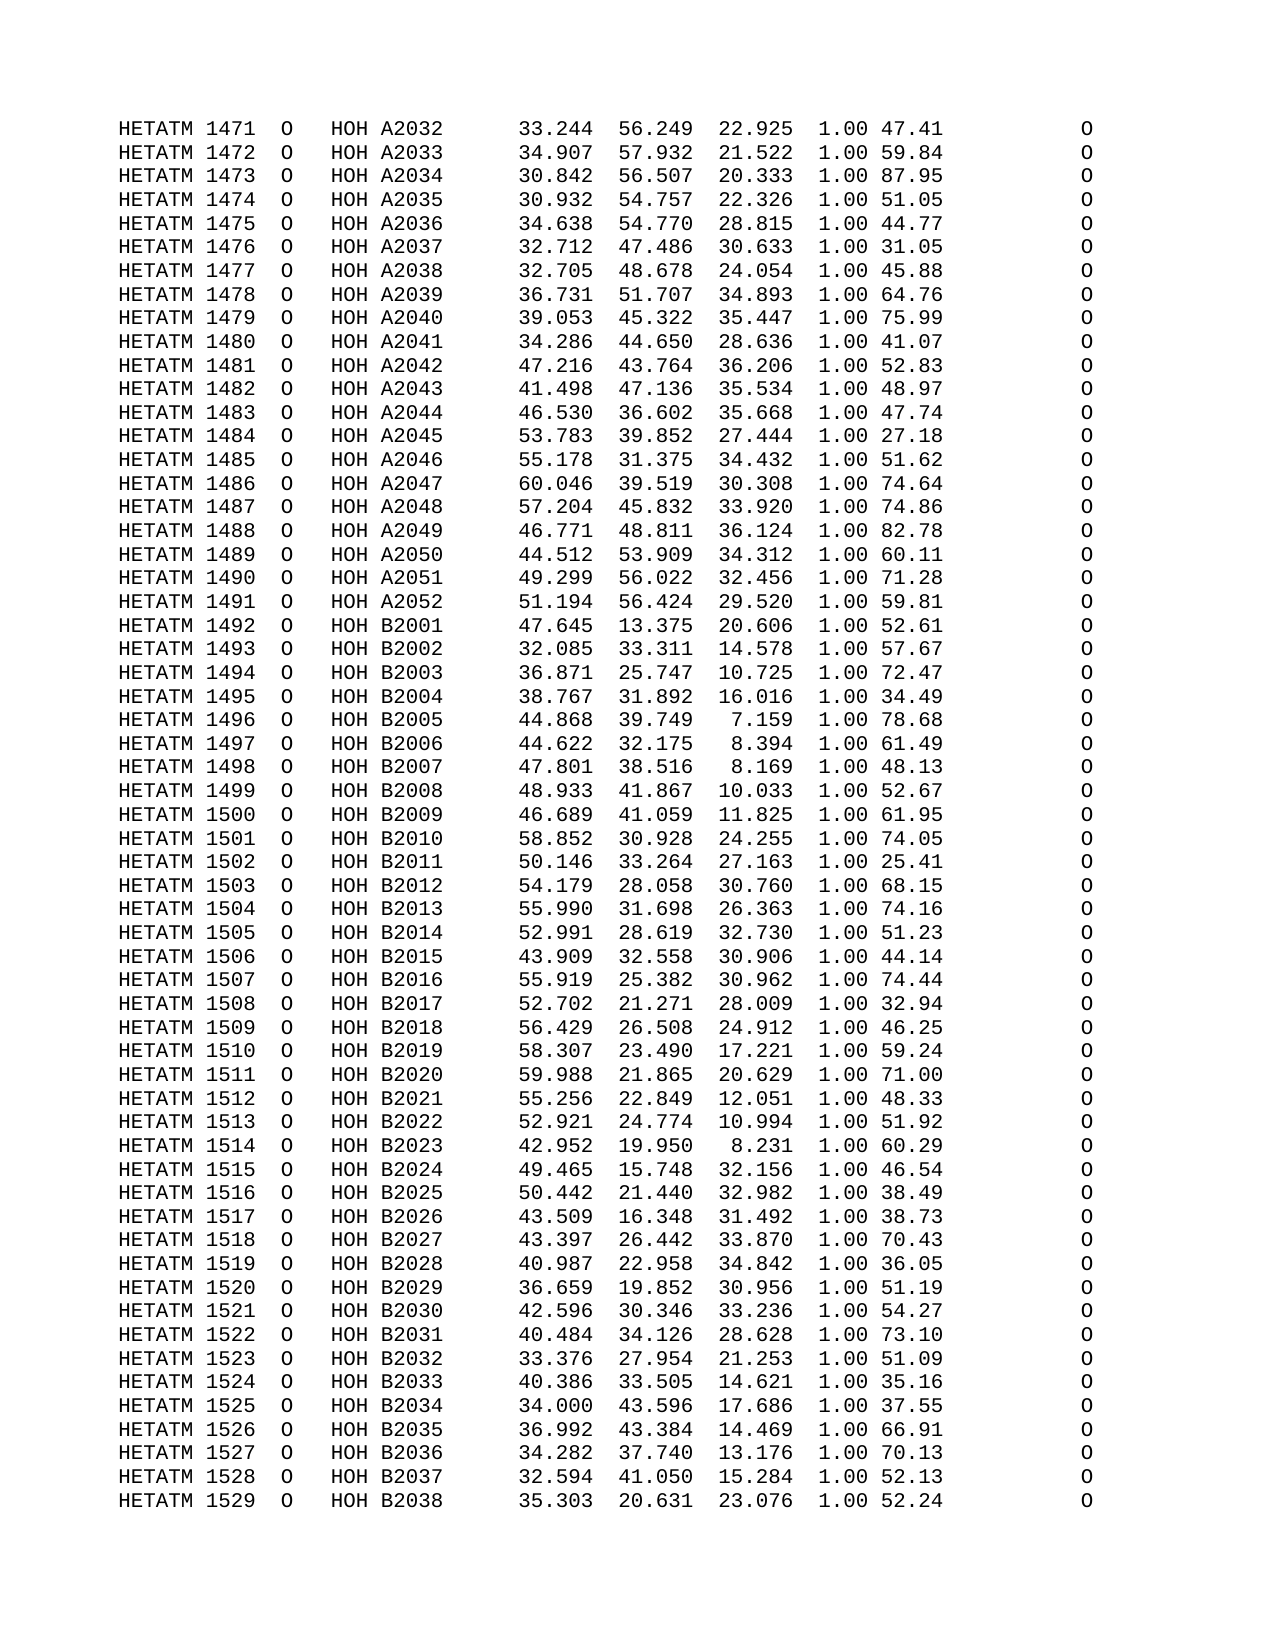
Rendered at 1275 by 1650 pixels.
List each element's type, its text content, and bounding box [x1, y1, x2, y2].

text HETATM 1516 O HOH B2025 50.442 21.440 32.982 1.00 38.49 O [118, 1182, 1157, 1206]
text HETATM 1484 O HOH A2045 53.783 39.852 27.444 1.00 27.18 O [118, 426, 1157, 449]
text HETATM 1515 O HOH B2024 49.465 15.748 32.156 1.00 46.54 O [118, 1158, 1157, 1182]
text HETATM 1488 O HOH A2049 46.771 48.811 36.124 1.00 82.78 O [118, 520, 1157, 544]
text HETATM 1490 O HOH A2051 49.299 56.022 32.456 1.00 71.28 O [118, 567, 1157, 591]
text HETATM 1479 O HOH A2040 39.053 45.322 35.447 1.00 75.99 O [118, 307, 1157, 331]
text HETATM 1509 O HOH B2018 56.429 26.508 24.912 1.00 46.25 O [118, 1017, 1157, 1040]
text HETATM 1486 O HOH A2047 60.046 39.519 30.308 1.00 74.64 O [118, 473, 1157, 496]
text HETATM 1524 O HOH B2033 40.386 33.505 14.621 1.00 35.16 O [118, 1371, 1157, 1395]
text HETATM 1499 O HOH B2008 48.933 41.867 10.033 1.00 52.67 O [118, 780, 1157, 804]
text HETATM 1514 O HOH B2023 42.952 19.950 8.231 1.00 60.29 O [118, 1135, 1157, 1158]
text HETATM 1475 O HOH A2036 34.638 54.770 28.815 1.00 44.77 O [118, 213, 1157, 236]
text HETATM 1478 O HOH A2039 36.731 51.707 34.893 1.00 64.76 O [118, 284, 1157, 307]
text HETATM 1508 O HOH B2017 52.702 21.271 28.009 1.00 32.94 O [118, 993, 1157, 1017]
text HETATM 1523 O HOH B2032 33.376 27.954 21.253 1.00 51.09 O [118, 1348, 1157, 1371]
text HETATM 1497 O HOH B2006 44.622 32.175 8.394 1.00 61.49 O [118, 733, 1157, 757]
text HETATM 1504 O HOH B2013 55.990 31.698 26.363 1.00 74.16 O [118, 898, 1157, 922]
text HETATM 1492 O HOH B2001 47.645 13.375 20.606 1.00 52.61 O [118, 615, 1157, 638]
text HETATM 1507 O HOH B2016 55.919 25.382 30.962 1.00 74.44 O [118, 969, 1157, 993]
text HETATM 1472 O HOH A2033 34.907 57.932 21.522 1.00 59.84 O [118, 142, 1157, 165]
text HETATM 1474 O HOH A2035 30.932 54.757 22.326 1.00 51.05 O [118, 189, 1157, 213]
text HETATM 1493 O HOH B2002 32.085 33.311 14.578 1.00 57.67 O [118, 638, 1157, 662]
text HETATM 1471 O HOH A2032 33.244 56.249 22.925 1.00 47.41 O [118, 118, 1157, 142]
text HETATM 1513 O HOH B2022 52.921 24.774 10.994 1.00 51.92 O [118, 1111, 1157, 1135]
text HETATM 1481 O HOH A2042 47.216 43.764 36.206 1.00 52.83 O [118, 354, 1157, 378]
text HETATM 1506 O HOH B2015 43.909 32.558 30.906 1.00 44.14 O [118, 946, 1157, 969]
text HETATM 1517 O HOH B2026 43.509 16.348 31.492 1.00 38.73 O [118, 1206, 1157, 1229]
text HETATM 1491 O HOH A2052 51.194 56.424 29.520 1.00 59.81 O [118, 591, 1157, 615]
text HETATM 1511 O HOH B2020 59.988 21.865 20.629 1.00 71.00 O [118, 1064, 1157, 1088]
text HETATM 1487 O HOH A2048 57.204 45.832 33.920 1.00 74.86 O [118, 496, 1157, 520]
text HETATM 1476 O HOH A2037 32.712 47.486 30.633 1.00 31.05 O [118, 236, 1157, 260]
text HETATM 1528 O HOH B2037 32.594 41.050 15.284 1.00 52.13 O [118, 1466, 1157, 1489]
text HETATM 1526 O HOH B2035 36.992 43.384 14.469 1.00 66.91 O [118, 1419, 1157, 1442]
text HETATM 1522 O HOH B2031 40.484 34.126 28.628 1.00 73.10 O [118, 1324, 1157, 1348]
text HETATM 1483 O HOH A2044 46.530 36.602 35.668 1.00 47.74 O [118, 402, 1157, 426]
text HETATM 1498 O HOH B2007 47.801 38.516 8.169 1.00 48.13 O [118, 757, 1157, 780]
text HETATM 1510 O HOH B2019 58.307 23.490 17.221 1.00 59.24 O [118, 1040, 1157, 1064]
text HETATM 1489 O HOH A2050 44.512 53.909 34.312 1.00 60.11 O [118, 544, 1157, 567]
text HETATM 1495 O HOH B2004 38.767 31.892 16.016 1.00 34.49 O [118, 686, 1157, 709]
text HETATM 1518 O HOH B2027 43.397 26.442 33.870 1.00 70.43 O [118, 1229, 1157, 1253]
text HETATM 1496 O HOH B2005 44.868 39.749 7.159 1.00 78.68 O [118, 709, 1157, 733]
text HETATM 1502 O HOH B2011 50.146 33.264 27.163 1.00 25.41 O [118, 851, 1157, 875]
text HETATM 1480 O HOH A2041 34.286 44.650 28.636 1.00 41.07 O [118, 331, 1157, 354]
text HETATM 1477 O HOH A2038 32.705 48.678 24.054 1.00 45.88 O [118, 260, 1157, 284]
text HETATM 1473 O HOH A2034 30.842 56.507 20.333 1.00 87.95 O [118, 165, 1157, 189]
text HETATM 1521 O HOH B2030 42.596 30.346 33.236 1.00 54.27 O [118, 1300, 1157, 1324]
text HETATM 1505 O HOH B2014 52.991 28.619 32.730 1.00 51.23 O [118, 922, 1157, 946]
text HETATM 1520 O HOH B2029 36.659 19.852 30.956 1.00 51.19 O [118, 1277, 1157, 1300]
text HETATM 1529 O HOH B2038 35.303 20.631 23.076 1.00 52.24 O [118, 1489, 1157, 1513]
text HETATM 1527 O HOH B2036 34.282 37.740 13.176 1.00 70.13 O [118, 1442, 1157, 1466]
text HETATM 1512 O HOH B2021 55.256 22.849 12.051 1.00 48.33 O [118, 1088, 1157, 1111]
text HETATM 1503 O HOH B2012 54.179 28.058 30.760 1.00 68.15 O [118, 875, 1157, 898]
text HETATM 1482 O HOH A2043 41.498 47.136 35.534 1.00 48.97 O [118, 378, 1157, 402]
text HETATM 1494 O HOH B2003 36.871 25.747 10.725 1.00 72.47 O [118, 662, 1157, 686]
text HETATM 1501 O HOH B2010 58.852 30.928 24.255 1.00 74.05 O [118, 827, 1157, 851]
text HETATM 1485 O HOH A2046 55.178 31.375 34.432 1.00 51.62 O [118, 449, 1157, 473]
text HETATM 1500 O HOH B2009 46.689 41.059 11.825 1.00 61.95 O [118, 804, 1157, 827]
text HETATM 1519 O HOH B2028 40.987 22.958 34.842 1.00 36.05 O [118, 1253, 1157, 1277]
text HETATM 1525 O HOH B2034 34.000 43.596 17.686 1.00 37.55 O [118, 1395, 1157, 1419]
